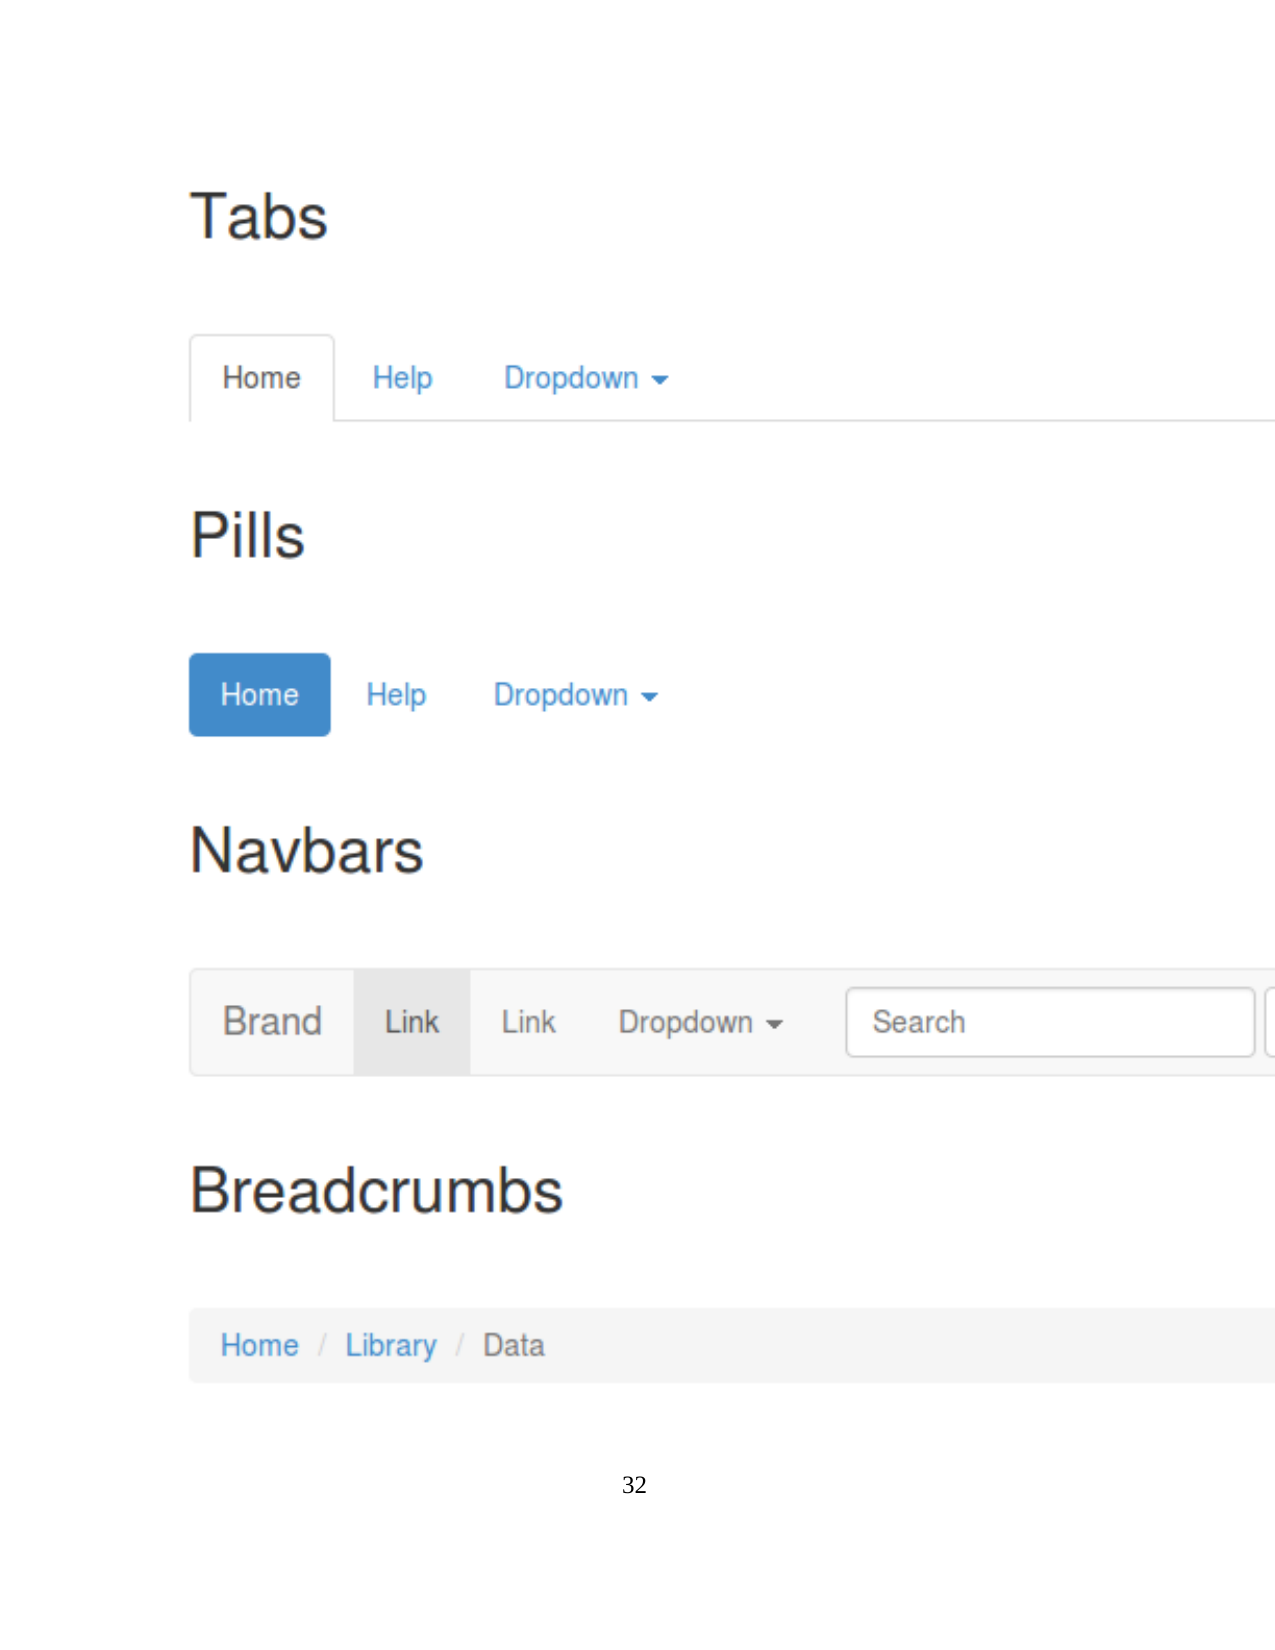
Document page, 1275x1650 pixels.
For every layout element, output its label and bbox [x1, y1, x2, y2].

picture [150, 150, 1275, 1419]
